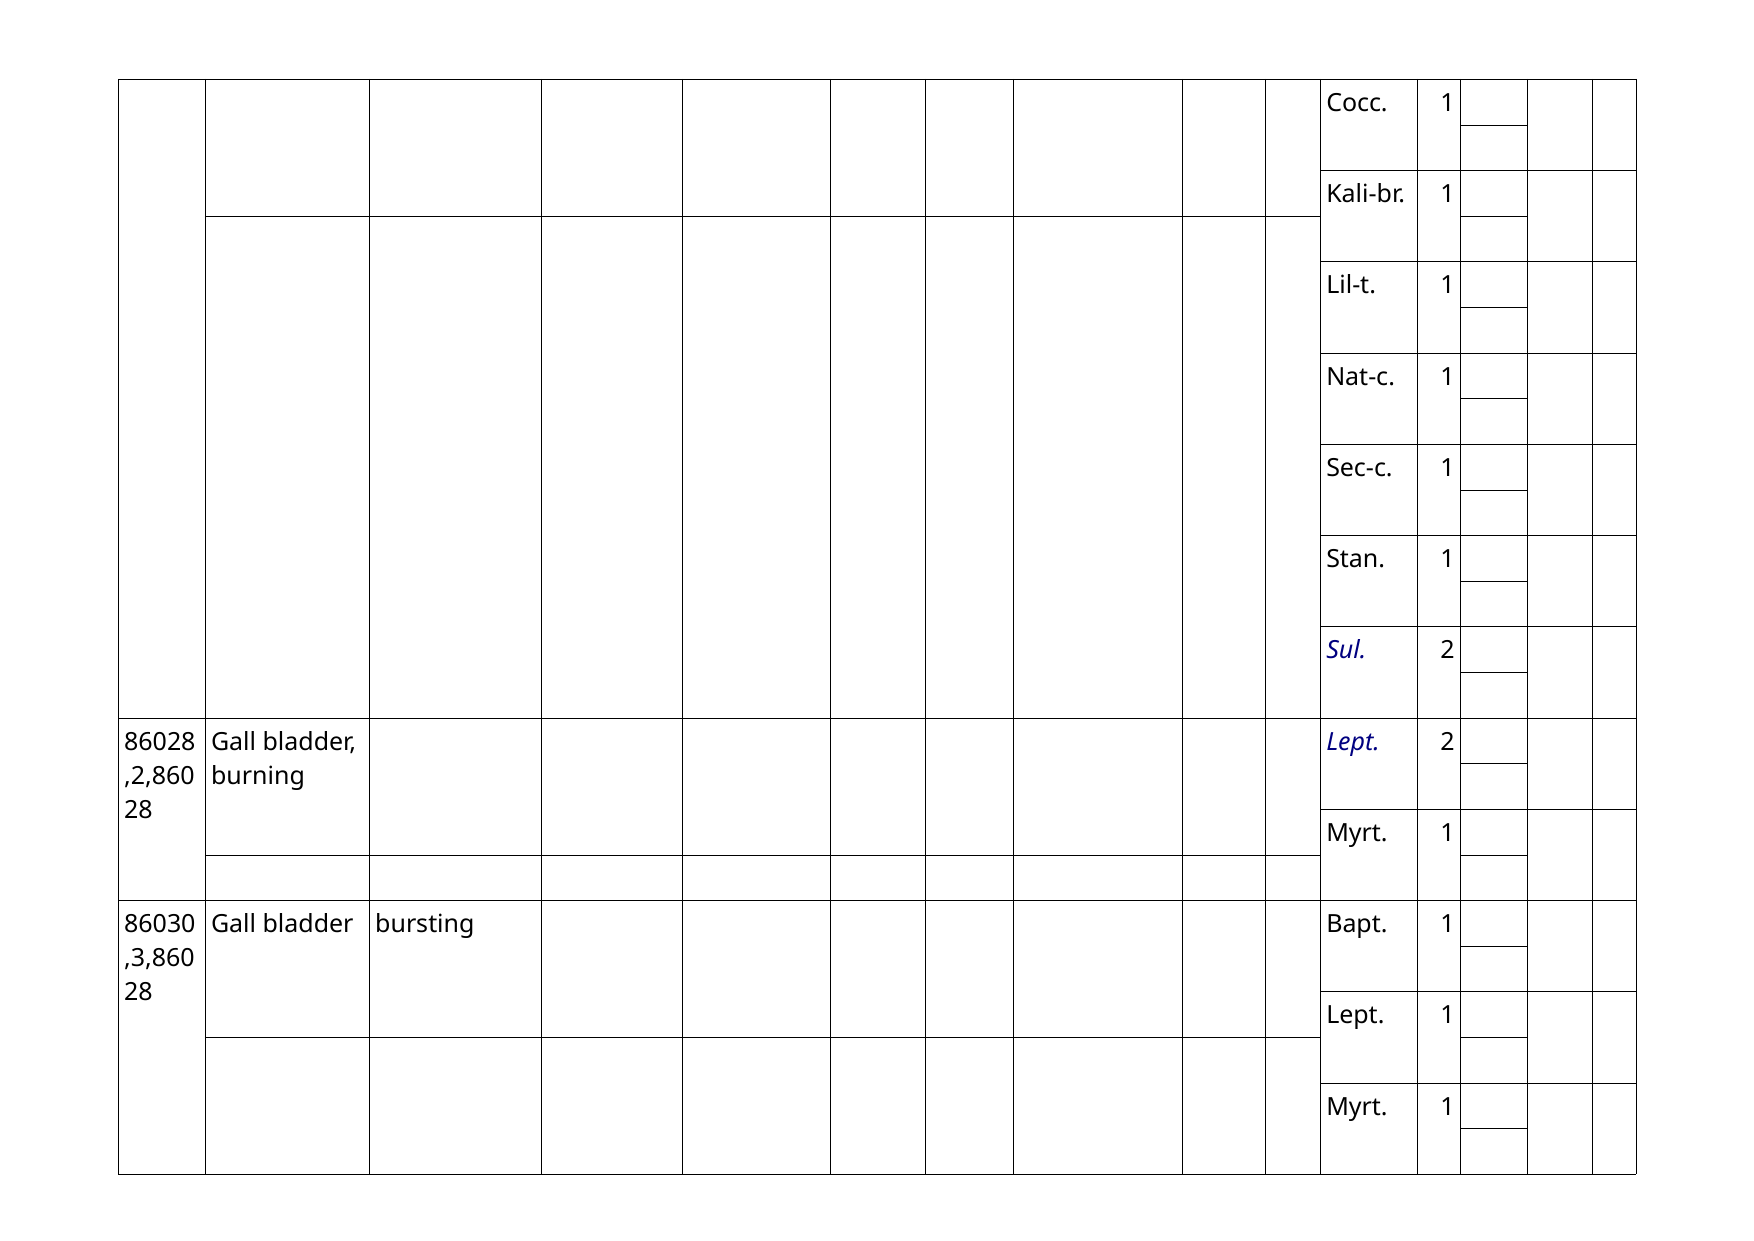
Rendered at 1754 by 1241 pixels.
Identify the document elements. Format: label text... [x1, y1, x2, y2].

table_cell 1 [1418, 80, 1460, 170]
table_cell [1461, 536, 1527, 581]
table_cell [370, 217, 541, 718]
table_cell [831, 901, 925, 1037]
table_cell [1593, 627, 1636, 718]
table_cell [1593, 810, 1636, 900]
table_cell [1266, 80, 1320, 216]
table_cell 1 [1418, 171, 1460, 261]
table_cell [831, 719, 925, 854]
table_cell [1183, 80, 1265, 216]
table_cell [1593, 262, 1636, 353]
table_cell bursting [370, 901, 541, 1037]
table_cell [1266, 719, 1320, 854]
table_cell [831, 856, 925, 900]
table_cell [542, 1038, 682, 1174]
table_cell [926, 901, 1013, 1037]
table_cell [1528, 536, 1592, 626]
table_cell [1266, 1038, 1320, 1174]
table_cell 1 [1418, 536, 1460, 626]
table_cell Nat-c. [1321, 354, 1417, 444]
table_cell 1 [1418, 354, 1460, 444]
table_cell Cocc. [1321, 80, 1417, 170]
table_cell [1014, 856, 1182, 900]
table_cell [1528, 1084, 1592, 1174]
table_cell [1183, 719, 1265, 854]
table_cell Lept. [1321, 992, 1417, 1083]
table_cell [542, 80, 682, 216]
table_cell Bapt. [1321, 901, 1417, 991]
table_cell [542, 217, 682, 718]
table_cell [1183, 1038, 1265, 1174]
table_cell [1266, 901, 1320, 1037]
table_cell [1183, 217, 1265, 718]
table_cell [1461, 171, 1527, 216]
table_cell [831, 1038, 925, 1174]
table_cell [1461, 399, 1527, 444]
table_cell [1014, 901, 1182, 1037]
table_cell [1461, 719, 1527, 763]
table_cell [206, 80, 369, 216]
table_cell Stan. [1321, 536, 1417, 626]
table_cell [926, 217, 1013, 718]
table_cell [683, 1038, 830, 1174]
table_cell Gall bladder, burning [206, 719, 369, 854]
table_cell [1266, 217, 1320, 718]
table_cell [1528, 445, 1592, 535]
table_cell Lept. [1321, 719, 1417, 809]
table_cell 2 [1418, 719, 1460, 809]
table_cell [1461, 627, 1527, 672]
table_cell [1461, 947, 1527, 991]
table_cell [542, 719, 682, 854]
table_cell [831, 80, 925, 216]
table_cell [1528, 80, 1592, 170]
table_cell [1528, 171, 1592, 261]
table_cell [542, 856, 682, 900]
table_cell Kali-br. [1321, 171, 1417, 261]
table_cell [1461, 1084, 1527, 1128]
table_cell [1014, 719, 1182, 854]
table_cell Sul. [1321, 627, 1417, 718]
table_cell [1014, 80, 1182, 216]
table_cell [206, 1038, 369, 1174]
table_cell [683, 80, 830, 216]
table_cell [370, 80, 541, 216]
table_cell [370, 856, 541, 900]
table_cell [1593, 171, 1636, 261]
table_cell [1461, 856, 1527, 900]
table_cell [1593, 992, 1636, 1083]
table_cell [1528, 810, 1592, 900]
table_cell 1 [1418, 901, 1460, 991]
table_cell [1593, 1084, 1636, 1174]
table_cell [926, 80, 1013, 216]
table_cell [1593, 719, 1636, 809]
table_cell [1593, 901, 1636, 991]
table_cell [1461, 764, 1527, 809]
table_cell [926, 1038, 1013, 1174]
table_cell [1266, 856, 1320, 900]
table_cell 1 [1418, 810, 1460, 900]
table_cell [370, 1038, 541, 1174]
table_cell [1461, 217, 1527, 261]
table_cell [119, 80, 205, 718]
table_cell [1593, 80, 1636, 170]
table_cell [1183, 901, 1265, 1037]
table_cell [542, 901, 682, 1037]
table_cell [1461, 582, 1527, 626]
table_cell [206, 856, 369, 900]
table_cell [683, 856, 830, 900]
table_cell [1461, 901, 1527, 946]
table_cell [1461, 1129, 1527, 1174]
table_cell [1461, 491, 1527, 535]
table_cell Sec-c. [1321, 445, 1417, 535]
table_cell [926, 719, 1013, 854]
table_cell [1593, 354, 1636, 444]
table_cell [1528, 992, 1592, 1083]
table_cell [1528, 262, 1592, 353]
table_cell [1461, 810, 1527, 854]
table_cell Myrt. [1321, 810, 1417, 900]
table_cell 1 [1418, 1084, 1460, 1174]
table_cell 1 [1418, 262, 1460, 353]
table_cell [1461, 80, 1527, 124]
table_cell [1461, 445, 1527, 489]
table_cell [206, 217, 369, 718]
table_cell [1461, 992, 1527, 1037]
table_cell 1 [1418, 992, 1460, 1083]
table_cell [1461, 1038, 1527, 1083]
table_cell [683, 719, 830, 854]
table_cell [1461, 308, 1527, 353]
table_cell [1461, 262, 1527, 307]
table_cell [683, 217, 830, 718]
table_cell 2 [1418, 627, 1460, 718]
table_cell 86028,2,86028 [119, 719, 205, 900]
table_cell 86030,3,86028 [119, 901, 205, 1174]
table_cell [831, 217, 925, 718]
table_cell [1528, 354, 1592, 444]
table_cell [926, 856, 1013, 900]
table_cell Myrt. [1321, 1084, 1417, 1174]
table_cell Gall bladder [206, 901, 369, 1037]
table_cell [1014, 1038, 1182, 1174]
table_cell [1528, 627, 1592, 718]
table_cell [1014, 217, 1182, 718]
table_cell 1 [1418, 445, 1460, 535]
table_cell [1461, 354, 1527, 398]
table_cell [1183, 856, 1265, 900]
table_cell [1593, 445, 1636, 535]
table_cell [683, 901, 830, 1037]
table_cell [370, 719, 541, 854]
table_cell [1528, 901, 1592, 991]
table_cell [1461, 673, 1527, 718]
table_cell [1528, 719, 1592, 809]
table_cell [1593, 536, 1636, 626]
table_cell Lil-t. [1321, 262, 1417, 353]
table_cell [1461, 126, 1527, 170]
